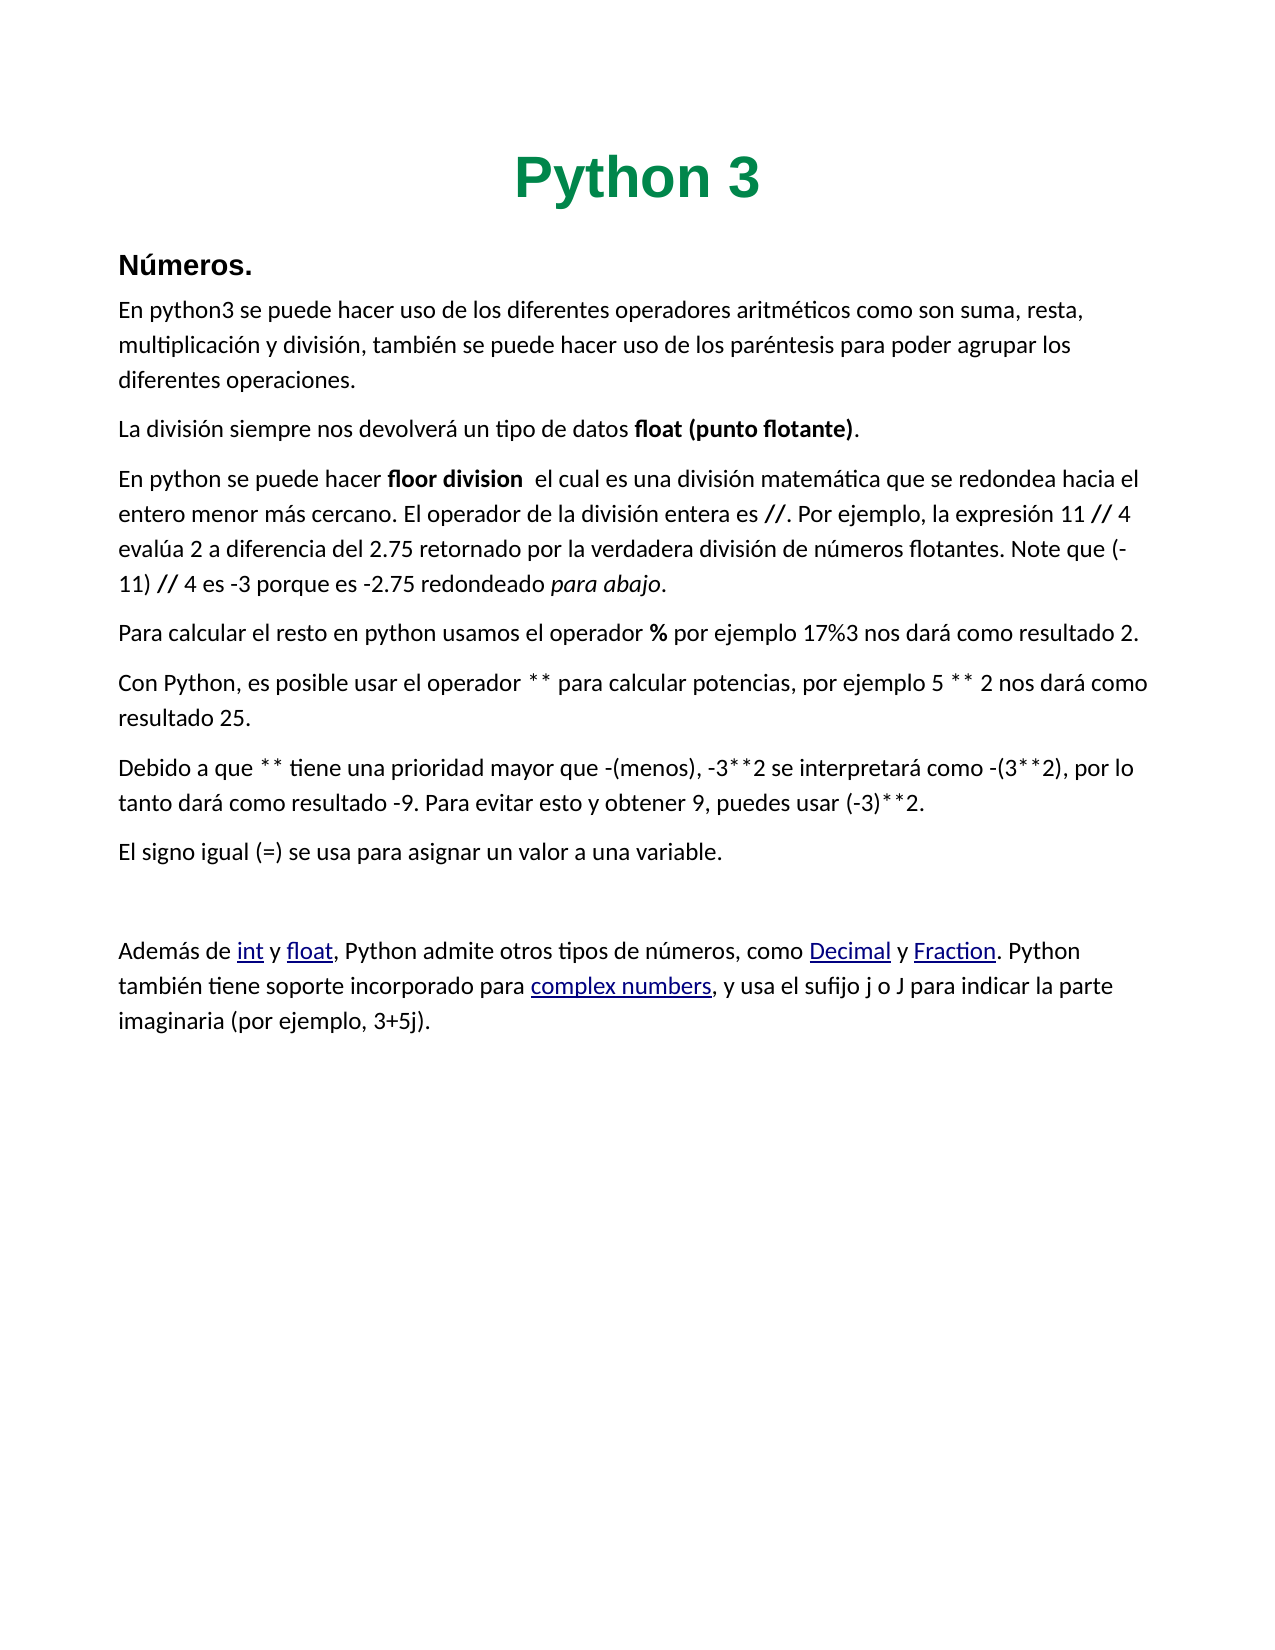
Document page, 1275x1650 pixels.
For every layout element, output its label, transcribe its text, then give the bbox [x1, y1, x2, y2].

text El signo igual (=) se usa para asignar un valor a una variable. [118, 836, 1157, 867]
text Además de int y float, Python admite otros tipos de números, como Decimal y Fraction. Python también tiene soporte incorporado para complex numbers, y usa el sufijo j o J para indicar la parte imaginaria (por ejemplo, 3+5j). [118, 935, 1157, 1036]
text En python3 se puede hacer uso de los diferentes operadores aritméticos como son suma, resta, multiplicación y división, también se puede hacer uso de los paréntesis para poder agrupar los diferentes operaciones. [118, 294, 1157, 394]
text Con Python, es posible usar el operador ** para calcular potencias, por ejemplo 5 ** 2 nos dará como resultado 25. [118, 667, 1157, 733]
subtitle Números. [118, 248, 1157, 281]
text Debido a que ** tiene una prioridad mayor que -(menos), -3**2 se interpretará como -(3**2), por lo tanto dará como resultado -9. Para evitar esto y obtener 9, puedes usar (-3)**2. [118, 752, 1157, 817]
text Python 3 [118, 143, 1157, 210]
text En python se puede hacer floor division el cual es una división matemática que se redondea hacia el entero menor más cercano. El operador de la división entera es //. Por ejemplo, la expresión 11 // 4 evalúa 2 a diferencia del 2.75 retornado por la verdadera división de números flotantes. Note que (-11) // 4 es -3 porque es -2.75 redondeado para abajo. [118, 463, 1157, 598]
text La división siempre nos devolverá un tipo de datos float (punto flotante). [118, 413, 1157, 444]
text Para calcular el resto en python usamos el operador % por ejemplo 17%3 nos dará como resultado 2. [118, 617, 1157, 648]
